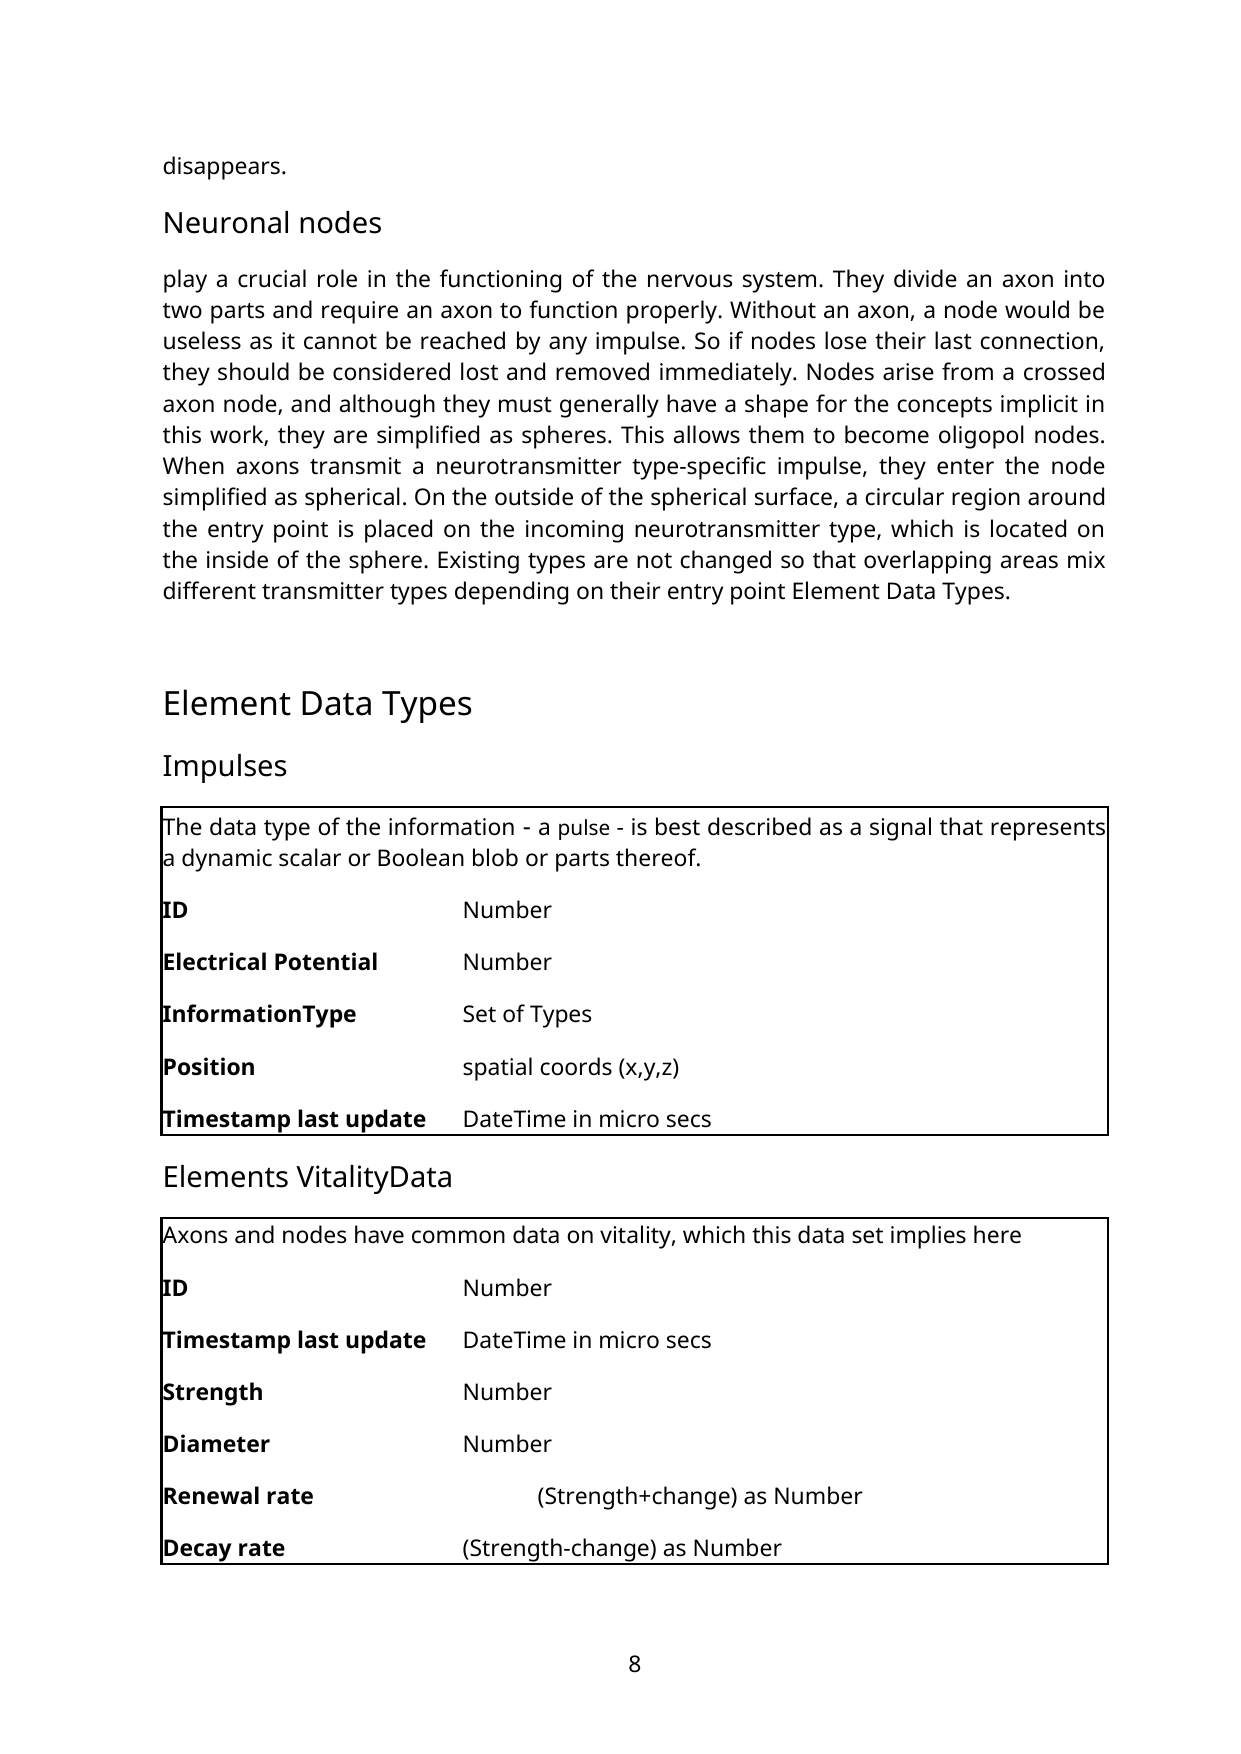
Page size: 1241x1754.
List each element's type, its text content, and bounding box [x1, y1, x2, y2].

text Timestamp last update DateTime in micro secs [163, 1101, 1107, 1134]
text Decay rate (Strength-change) as Number [163, 1530, 1107, 1563]
text The data type of the information - a pulse - is best described as a signal that represents a dynamic scalar or Boolean blob or parts thereof. [163, 808, 1107, 873]
text InformationType Set of Types [163, 996, 1107, 1030]
subtitle Element Data Types [162, 679, 1090, 725]
text ID Number [163, 892, 1107, 926]
subtitle Impulses [162, 746, 1090, 785]
text Diameter Number [163, 1426, 1107, 1459]
text Electrical Potential Number [163, 944, 1107, 978]
text Renewal rate (Strength+change) as Number [163, 1478, 1107, 1511]
text disappears. [162, 150, 1107, 181]
text Timestamp last update DateTime in micro secs [163, 1321, 1107, 1355]
text Strength Number [163, 1373, 1107, 1407]
subtitle Neuronal nodes [162, 202, 1090, 242]
text Axons and nodes have common data on vitality, which this data set implies here [163, 1219, 1107, 1251]
text ID Number [163, 1269, 1107, 1303]
subtitle Elements VitalityData [162, 1157, 1090, 1196]
text Position spatial coords (x,y,z) [163, 1048, 1107, 1082]
text play a crucial role in the functioning of the nervous system. They divide an axon into two parts and require an axon to function properly. Without an axon, a node would be useless as it cannot be reached by any impulse. So if nodes lose their last connection, they should be considered lost and removed immediately. Nodes arise from a crossed axon node, and although they must generally have a shape for the concepts implicit in this work, they are simplified as spheres. This allows them to become oligopol nodes. When axons transmit a neurotransmitter type-specific impulse, they enter the node simplified as spherical. On the outside of the spherical surface, a circular region around the entry point is placed on the incoming neurotransmitter type, which is located on the inside of the sphere. Existing types are not changed so that overlapping areas mix different transmitter types depending on their entry point Element Data Types. [162, 263, 1107, 606]
